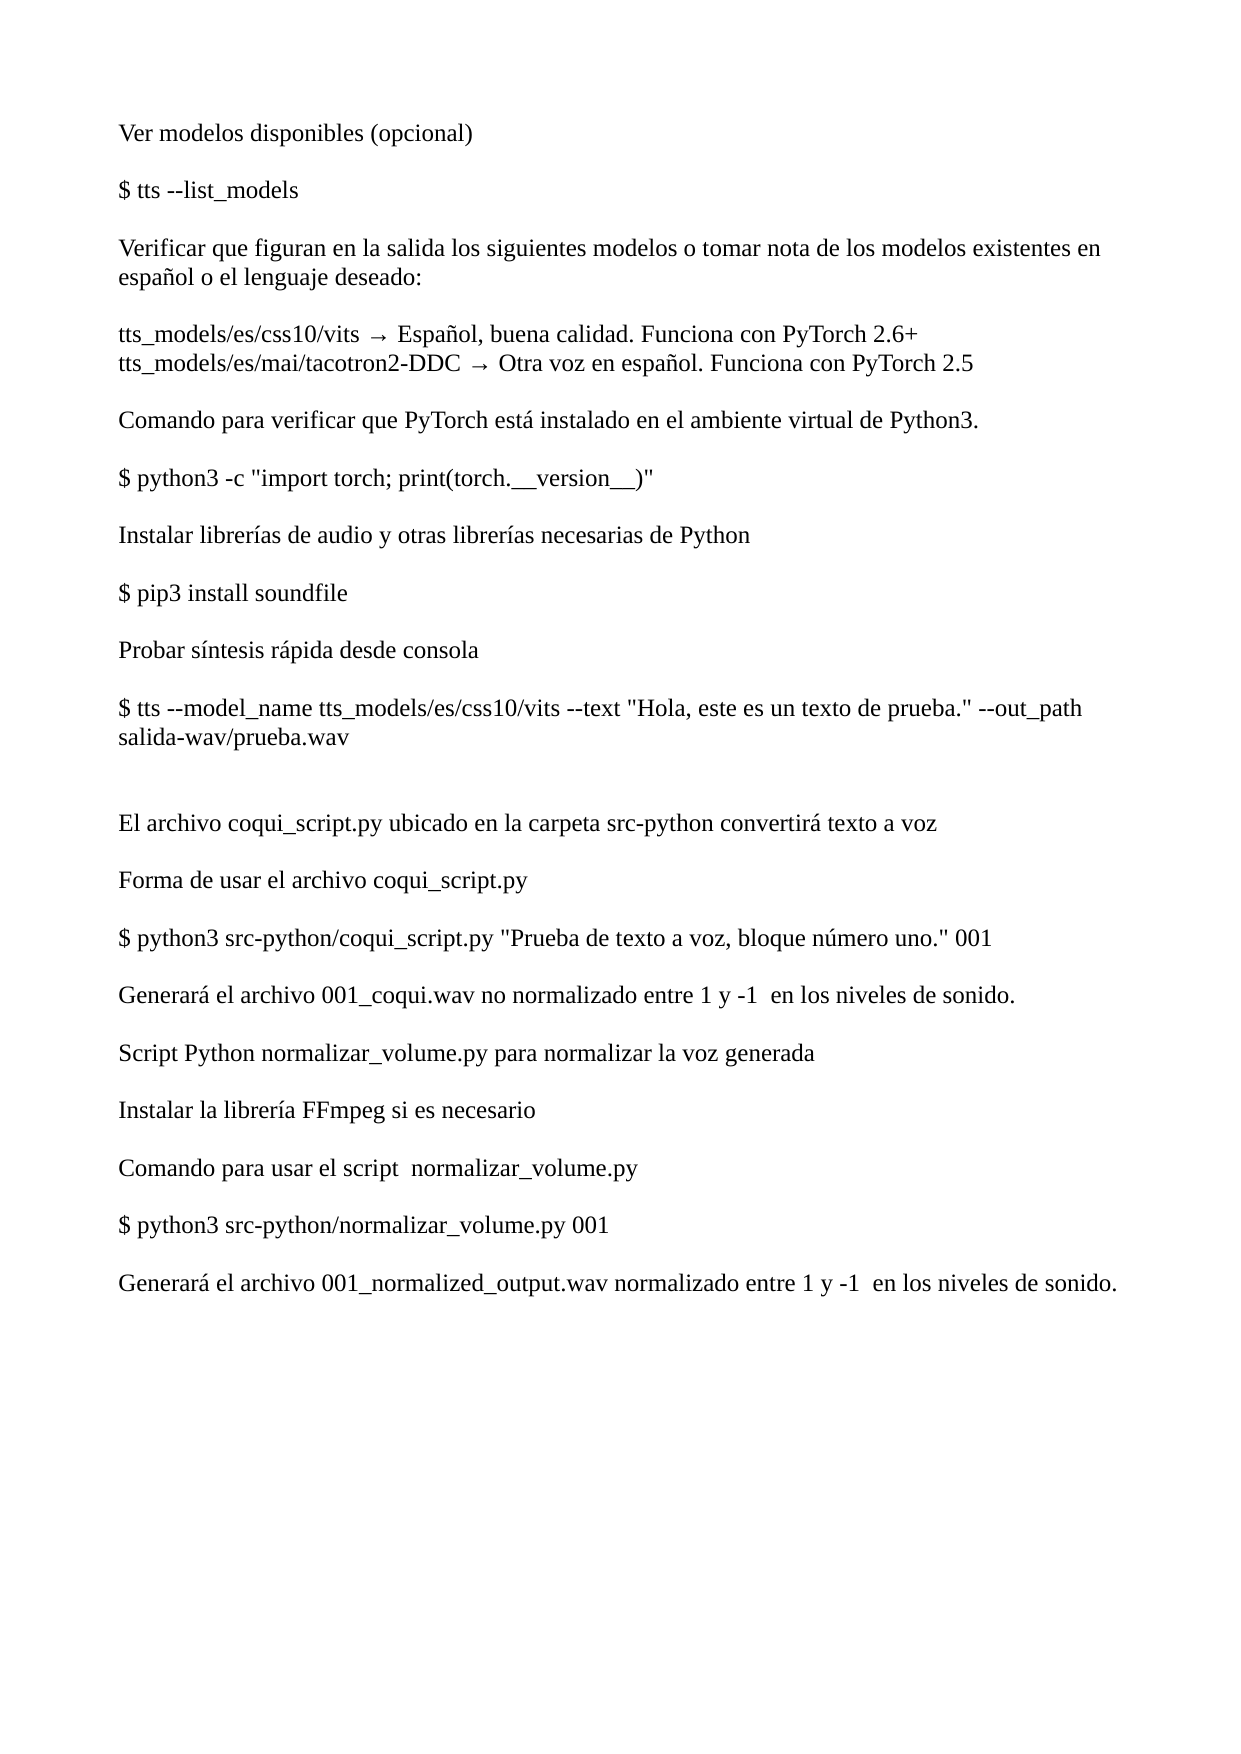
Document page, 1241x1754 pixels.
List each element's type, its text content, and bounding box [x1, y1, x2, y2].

text tts_models/es/css10/vits → Español, buena calidad. Funciona con PyTorch 2.6+ [118, 319, 1122, 348]
text Comando para usar el script normalizar_volume.py [118, 1153, 1122, 1182]
text Generará el archivo 001_normalized_output.wav normalizado entre 1 y -1 en los niveles de sonido. [118, 1268, 1122, 1297]
text $ python3 src-python/coqui_script.py "Prueba de texto a voz, bloque número uno." 001 [118, 923, 1122, 952]
text $ pip3 install soundfile [118, 578, 1122, 607]
text Script Python normalizar_volume.py para normalizar la voz generada [118, 1038, 1122, 1067]
text Forma de usar el archivo coqui_script.py [118, 866, 1122, 894]
text Instalar la librería FFmpeg si es necesario [118, 1096, 1122, 1124]
text El archivo coqui_script.py ubicado en la carpeta src-python convertirá texto a voz [118, 808, 1122, 837]
text $ python3 src-python/normalizar_volume.py 001 [118, 1211, 1122, 1239]
text Generará el archivo 001_coqui.wav no normalizado entre 1 y -1 en los niveles de sonido. [118, 981, 1122, 1009]
text Comando para verificar que PyTorch está instalado en el ambiente virtual de Python3. [118, 406, 1122, 434]
text tts_models/es/mai/tacotron2-DDC → Otra voz en español. Funciona con PyTorch 2.5 [118, 348, 1122, 377]
text Instalar librerías de audio y otras librerías necesarias de Python [118, 521, 1122, 549]
text $ python3 -c "import torch; print(torch.__version__)" [118, 463, 1122, 492]
text Ver modelos disponibles (opcional) [118, 118, 1122, 147]
text $ tts --list_models [118, 176, 1122, 204]
text $ tts --model_name tts_models/es/css10/vits --text "Hola, este es un texto de prueba." --out_path salida-wav/prueba.wav [118, 693, 1122, 751]
text Probar síntesis rápida desde consola [118, 636, 1122, 664]
text Verificar que figuran en la salida los siguientes modelos o tomar nota de los modelos existentes en español o el lenguaje deseado: [118, 233, 1122, 291]
